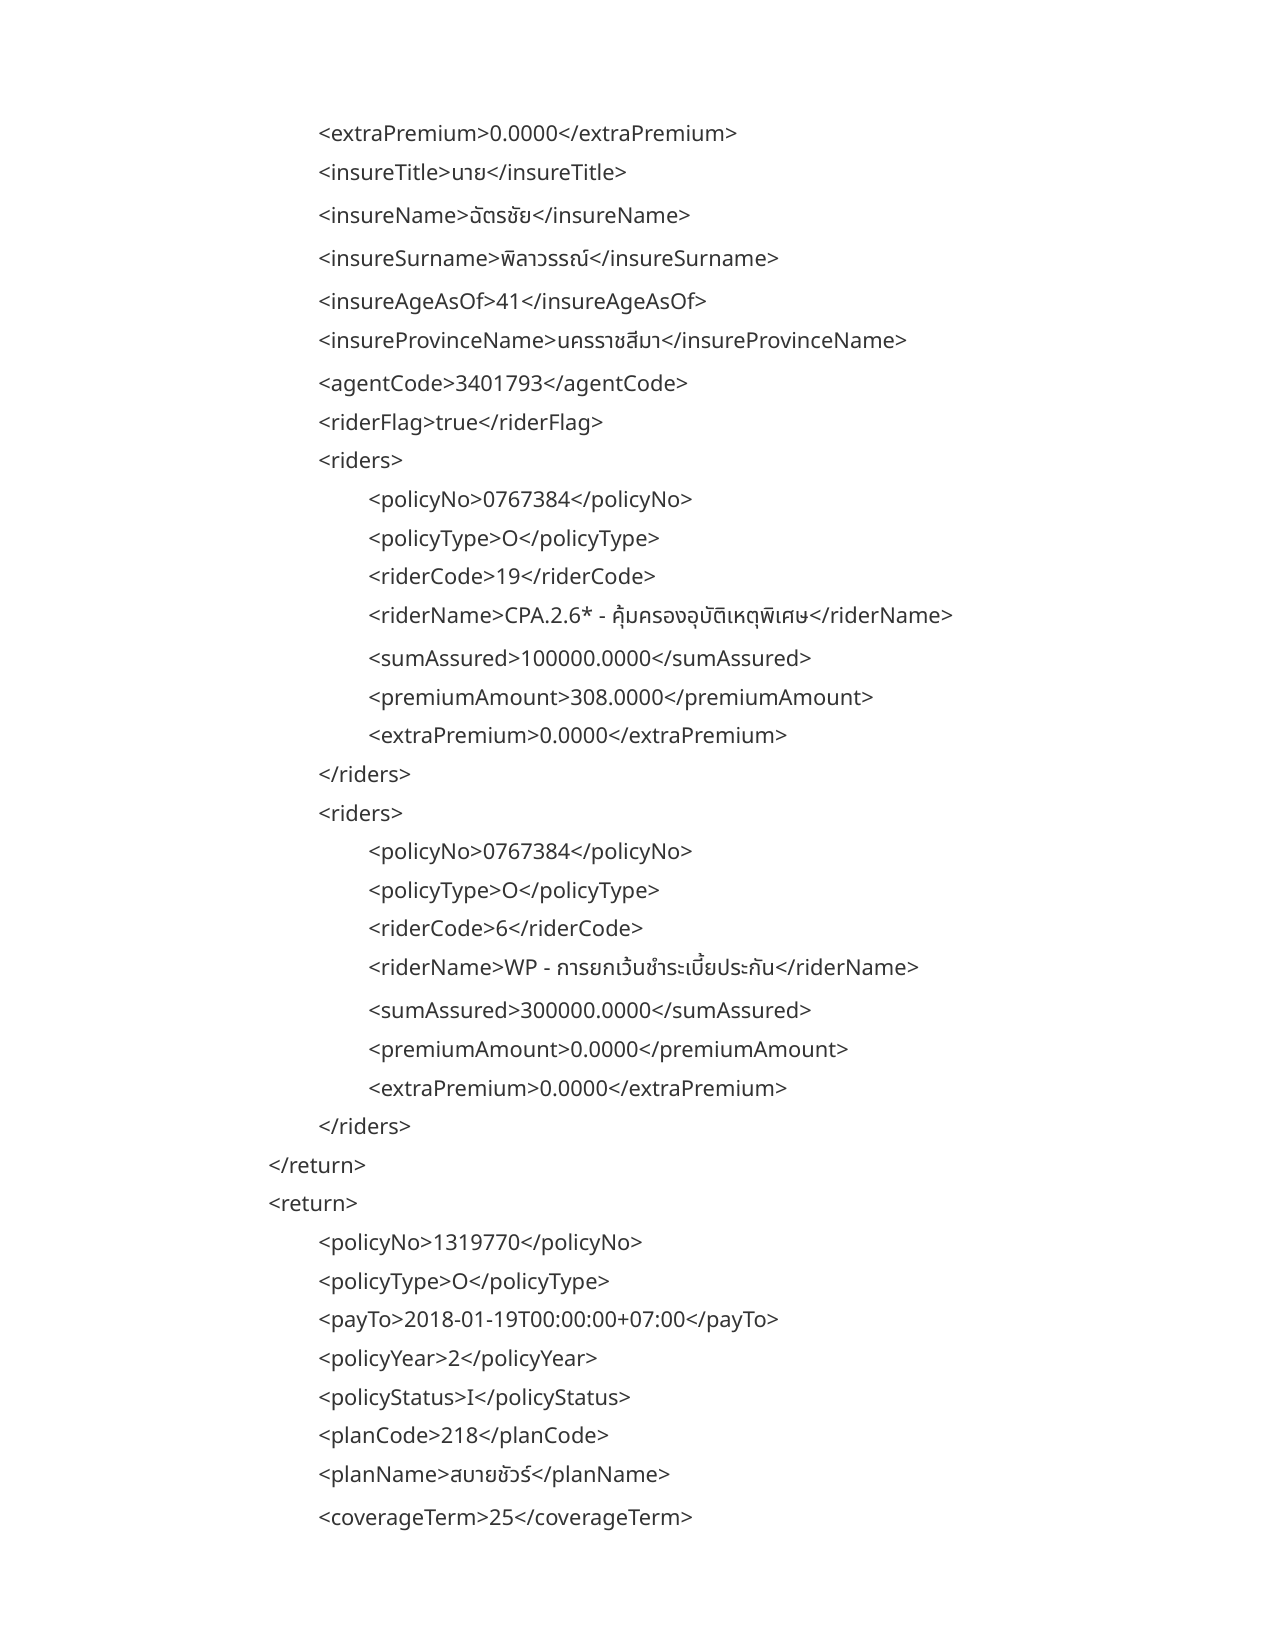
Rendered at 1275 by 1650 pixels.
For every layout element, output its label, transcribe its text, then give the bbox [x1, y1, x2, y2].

text <coverageTerm>25</coverageTerm> [118, 1502, 1157, 1532]
text <extraPremium>0.0000</extraPremium> [118, 118, 1157, 148]
text <policyNo>0767384</policyNo> [118, 836, 1157, 866]
text <policyType>O</policyType> [118, 522, 1157, 552]
text <insureSurname>พิลาวรรณ์</insureSurname> [118, 243, 1157, 276]
text <insureProvinceName>นครราชสีมา</insureProvinceName> [118, 325, 1157, 358]
text <policyYear>2</policyYear> [118, 1343, 1157, 1373]
text <agentCode>3401793</agentCode> [118, 368, 1157, 398]
text <riderFlag>true</riderFlag> [118, 407, 1157, 436]
text <policyType>O</policyType> [118, 1266, 1157, 1296]
text <insureAgeAsOf>41</insureAgeAsOf> [118, 286, 1157, 316]
text </return> [118, 1150, 1157, 1179]
text <policyNo>1319770</policyNo> [118, 1227, 1157, 1257]
text <sumAssured>300000.0000</sumAssured> [118, 995, 1157, 1025]
text <policyStatus>I</policyStatus> [118, 1382, 1157, 1411]
text <riders> [118, 797, 1157, 827]
text </riders> [118, 759, 1157, 789]
text <riders> [118, 445, 1157, 475]
text <return> [118, 1188, 1157, 1218]
text <payTo>2018-01-19T00:00:00+07:00</payTo> [118, 1304, 1157, 1334]
text <extraPremium>0.0000</extraPremium> [118, 1072, 1157, 1102]
text <insureName>ฉัตรชัย</insureName> [118, 200, 1157, 233]
text <policyNo>0767384</policyNo> [118, 484, 1157, 514]
text <sumAssured>100000.0000</sumAssured> [118, 643, 1157, 673]
text <riderCode>19</riderCode> [118, 561, 1157, 591]
text <riderName>WP - การยกเว้นชำระเบี้ยประกัน</riderName> [118, 952, 1157, 985]
text <planName>สบายชัวร์</planName> [118, 1459, 1157, 1492]
text <policyType>O</policyType> [118, 875, 1157, 904]
text </riders> [118, 1111, 1157, 1141]
text <riderName>CPA.2.6* - คุ้มครองอุบัติเหตุพิเศษ</riderName> [118, 600, 1157, 633]
text <premiumAmount>308.0000</premiumAmount> [118, 682, 1157, 711]
text <premiumAmount>0.0000</premiumAmount> [118, 1034, 1157, 1064]
text <extraPremium>0.0000</extraPremium> [118, 720, 1157, 750]
text <riderCode>6</riderCode> [118, 913, 1157, 943]
text <insureTitle>นาย</insureTitle> [118, 157, 1157, 190]
text <planCode>218</planCode> [118, 1420, 1157, 1450]
